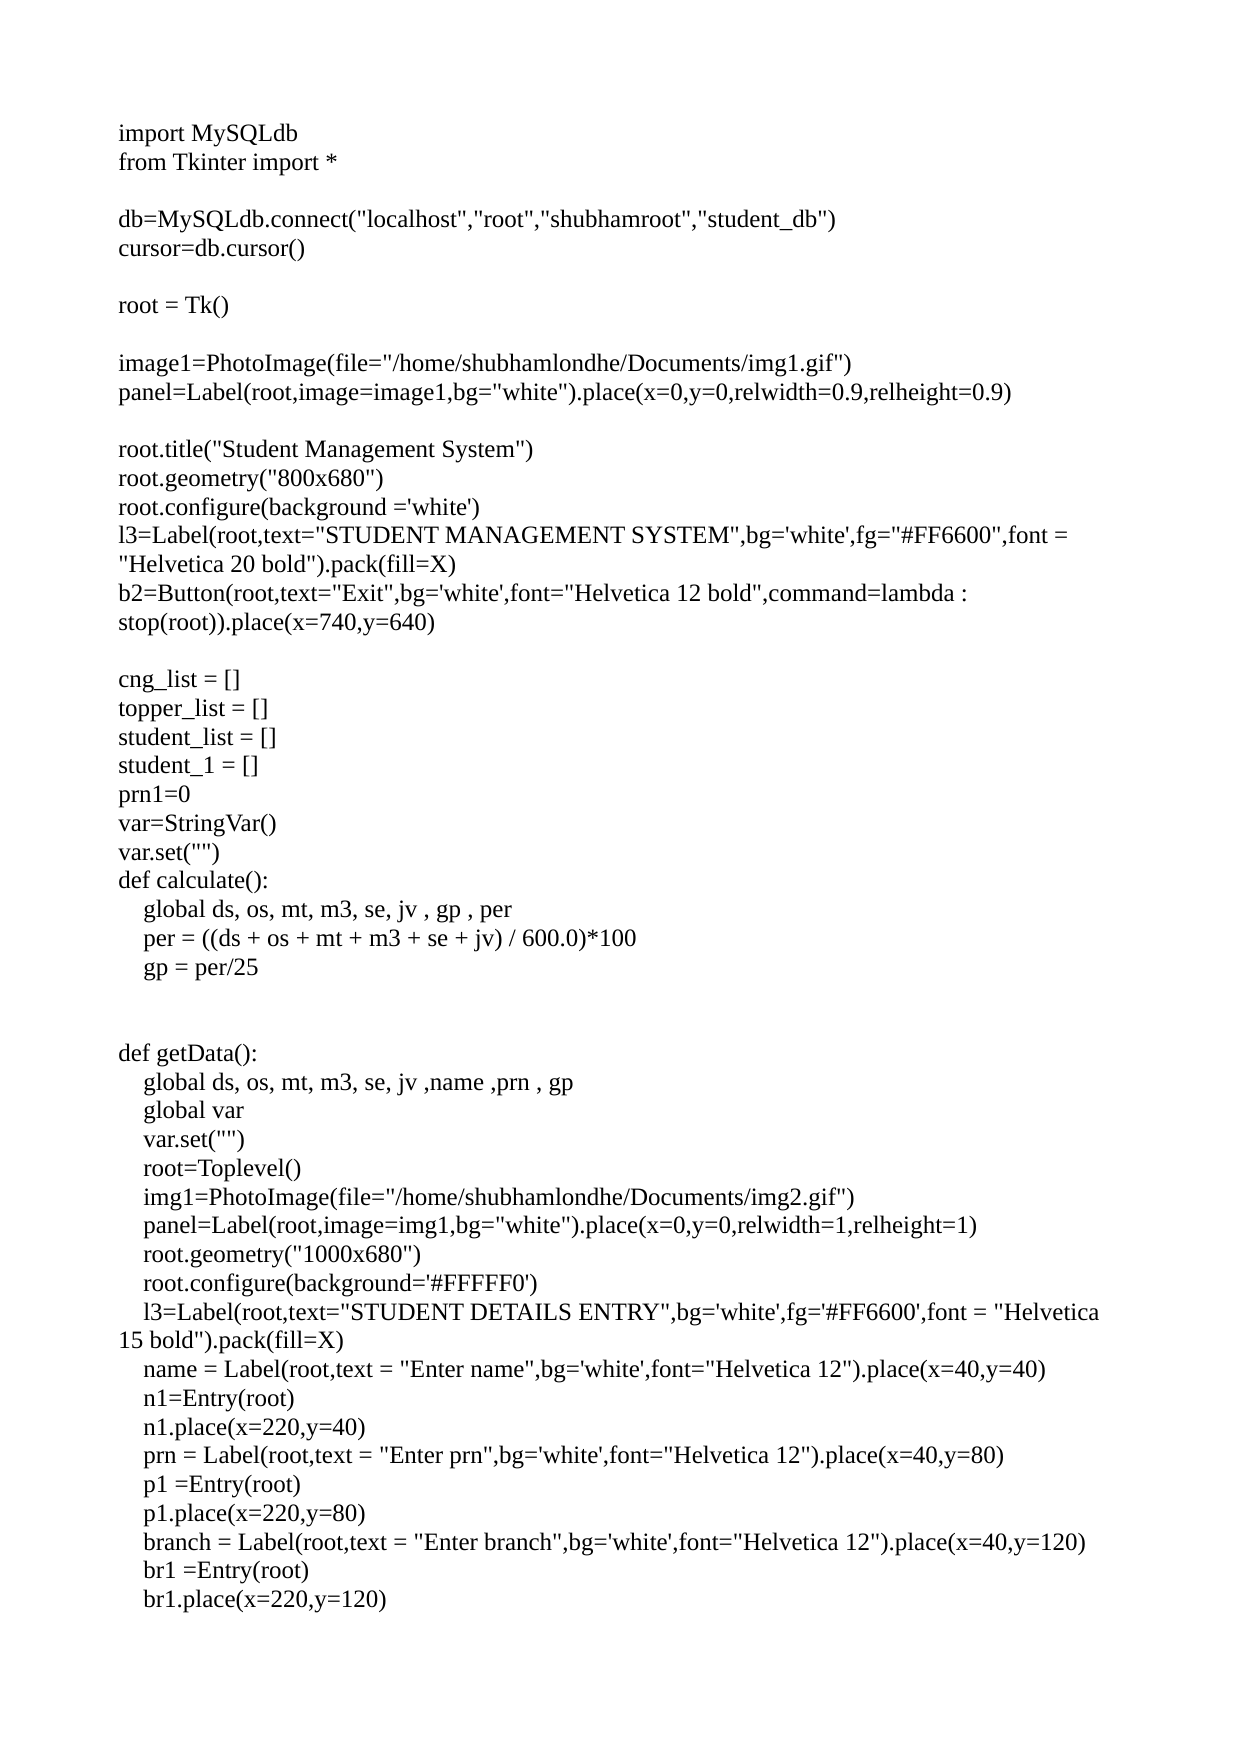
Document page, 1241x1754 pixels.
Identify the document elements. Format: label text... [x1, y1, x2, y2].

text img1=PhotoImage(file="/home/shubhamlondhe/Documents/img2.gif") [118, 1182, 1122, 1211]
text cng_list = [] [118, 664, 1122, 693]
text panel=Label(root,image=img1,bg="white").place(x=0,y=0,relwidth=1,relheight=1) [118, 1211, 1122, 1239]
text db=MySQLdb.connect("localhost","root","shubhamroot","student_db") [118, 204, 1122, 233]
text root.configure(background ='white') [118, 492, 1122, 521]
text branch = Label(root,text = "Enter branch",bg='white',font="Helvetica 12").place(x=40,y=120) [118, 1527, 1122, 1556]
text br1 =Entry(root) [118, 1556, 1122, 1584]
text root=Toplevel() [118, 1153, 1122, 1182]
text name = Label(root,text = "Enter name",bg='white',font="Helvetica 12").place(x=40,y=40) [118, 1354, 1122, 1383]
text global var [118, 1096, 1122, 1124]
text image1=PhotoImage(file="/home/shubhamlondhe/Documents/img1.gif") [118, 348, 1122, 377]
text gp = per/25 [118, 952, 1122, 981]
text var.set("") [118, 837, 1122, 866]
text topper_list = [] [118, 693, 1122, 722]
text root.configure(background='#FFFFF0') [118, 1268, 1122, 1297]
text def getData(): [118, 1038, 1122, 1067]
text root.title("Student Management System") [118, 434, 1122, 463]
text global ds, os, mt, m3, se, jv , gp , per [118, 894, 1122, 923]
text l3=Label(root,text="STUDENT MANAGEMENT SYSTEM",bg='white',fg="#FF6600",font = "Helvetica 20 bold").pack(fill=X) [118, 521, 1122, 578]
text var=StringVar() [118, 808, 1122, 837]
text n1.place(x=220,y=40) [118, 1412, 1122, 1441]
text def calculate(): [118, 866, 1122, 894]
text import MySQLdb [118, 118, 1122, 147]
text b2=Button(root,text="Exit",bg='white',font="Helvetica 12 bold",command=lambda : stop(root)).place(x=740,y=640) [118, 578, 1122, 636]
text student_1 = [] [118, 751, 1122, 779]
text per = ((ds + os + mt + m3 + se + jv) / 600.0)*100 [118, 923, 1122, 952]
text prn1=0 [118, 779, 1122, 808]
text br1.place(x=220,y=120) [118, 1584, 1122, 1613]
text panel=Label(root,image=image1,bg="white").place(x=0,y=0,relwidth=0.9,relheight=0.9) [118, 377, 1122, 406]
text l3=Label(root,text="STUDENT DETAILS ENTRY",bg='white',fg='#FF6600',font = "Helvetica 15 bold").pack(fill=X) [118, 1297, 1122, 1354]
text p1 =Entry(root) [118, 1469, 1122, 1498]
text from Tkinter import * [118, 147, 1122, 176]
text var.set("") [118, 1124, 1122, 1153]
text global ds, os, mt, m3, se, jv ,name ,prn , gp [118, 1067, 1122, 1096]
text n1=Entry(root) [118, 1383, 1122, 1412]
text p1.place(x=220,y=80) [118, 1498, 1122, 1527]
text student_list = [] [118, 722, 1122, 751]
text prn = Label(root,text = "Enter prn",bg='white',font="Helvetica 12").place(x=40,y=80) [118, 1441, 1122, 1469]
text cursor=db.cursor() [118, 233, 1122, 262]
text root.geometry("1000x680") [118, 1239, 1122, 1268]
text root = Tk() [118, 291, 1122, 319]
text root.geometry("800x680") [118, 463, 1122, 492]
